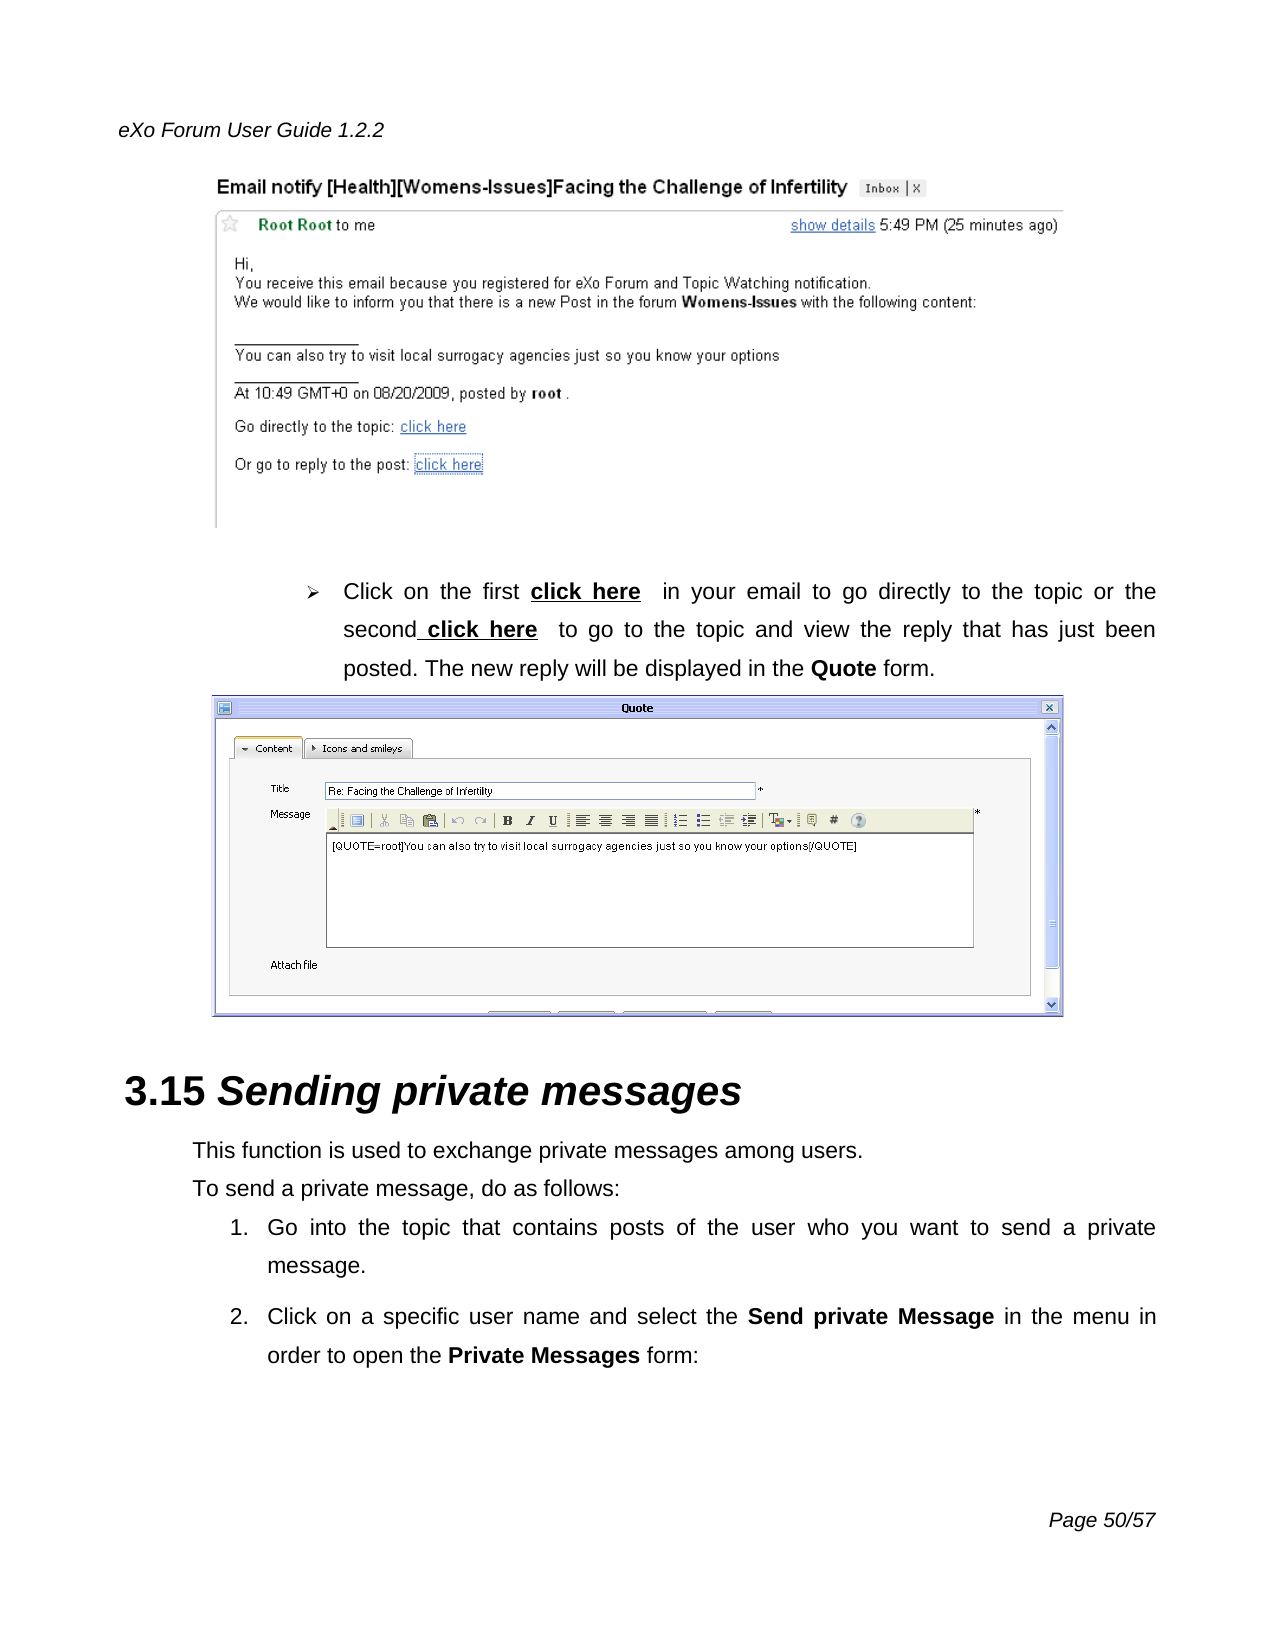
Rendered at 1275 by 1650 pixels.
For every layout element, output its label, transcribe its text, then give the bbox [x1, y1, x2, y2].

subtitle Sending private messages [124, 1068, 1157, 1114]
picture [211, 694, 1064, 1017]
text This function is used to exchange private messages among users. [192, 1138, 1157, 1163]
list Go into the topic that contains posts of the user who you want to send a private message. [229, 1214, 1157, 1279]
list Click on the first click here in your email to go directly to the topic or the second click here to go to the topic and view the reply that has just been posted. The new reply will be displayed in the Quote form. [306, 579, 1157, 681]
text To send a private message, do as follows: [192, 1176, 1157, 1202]
picture [211, 170, 1064, 528]
list Click on a specific user name and select the Send private Message in the menu in order to open the Private Messages form: [229, 1304, 1157, 1368]
